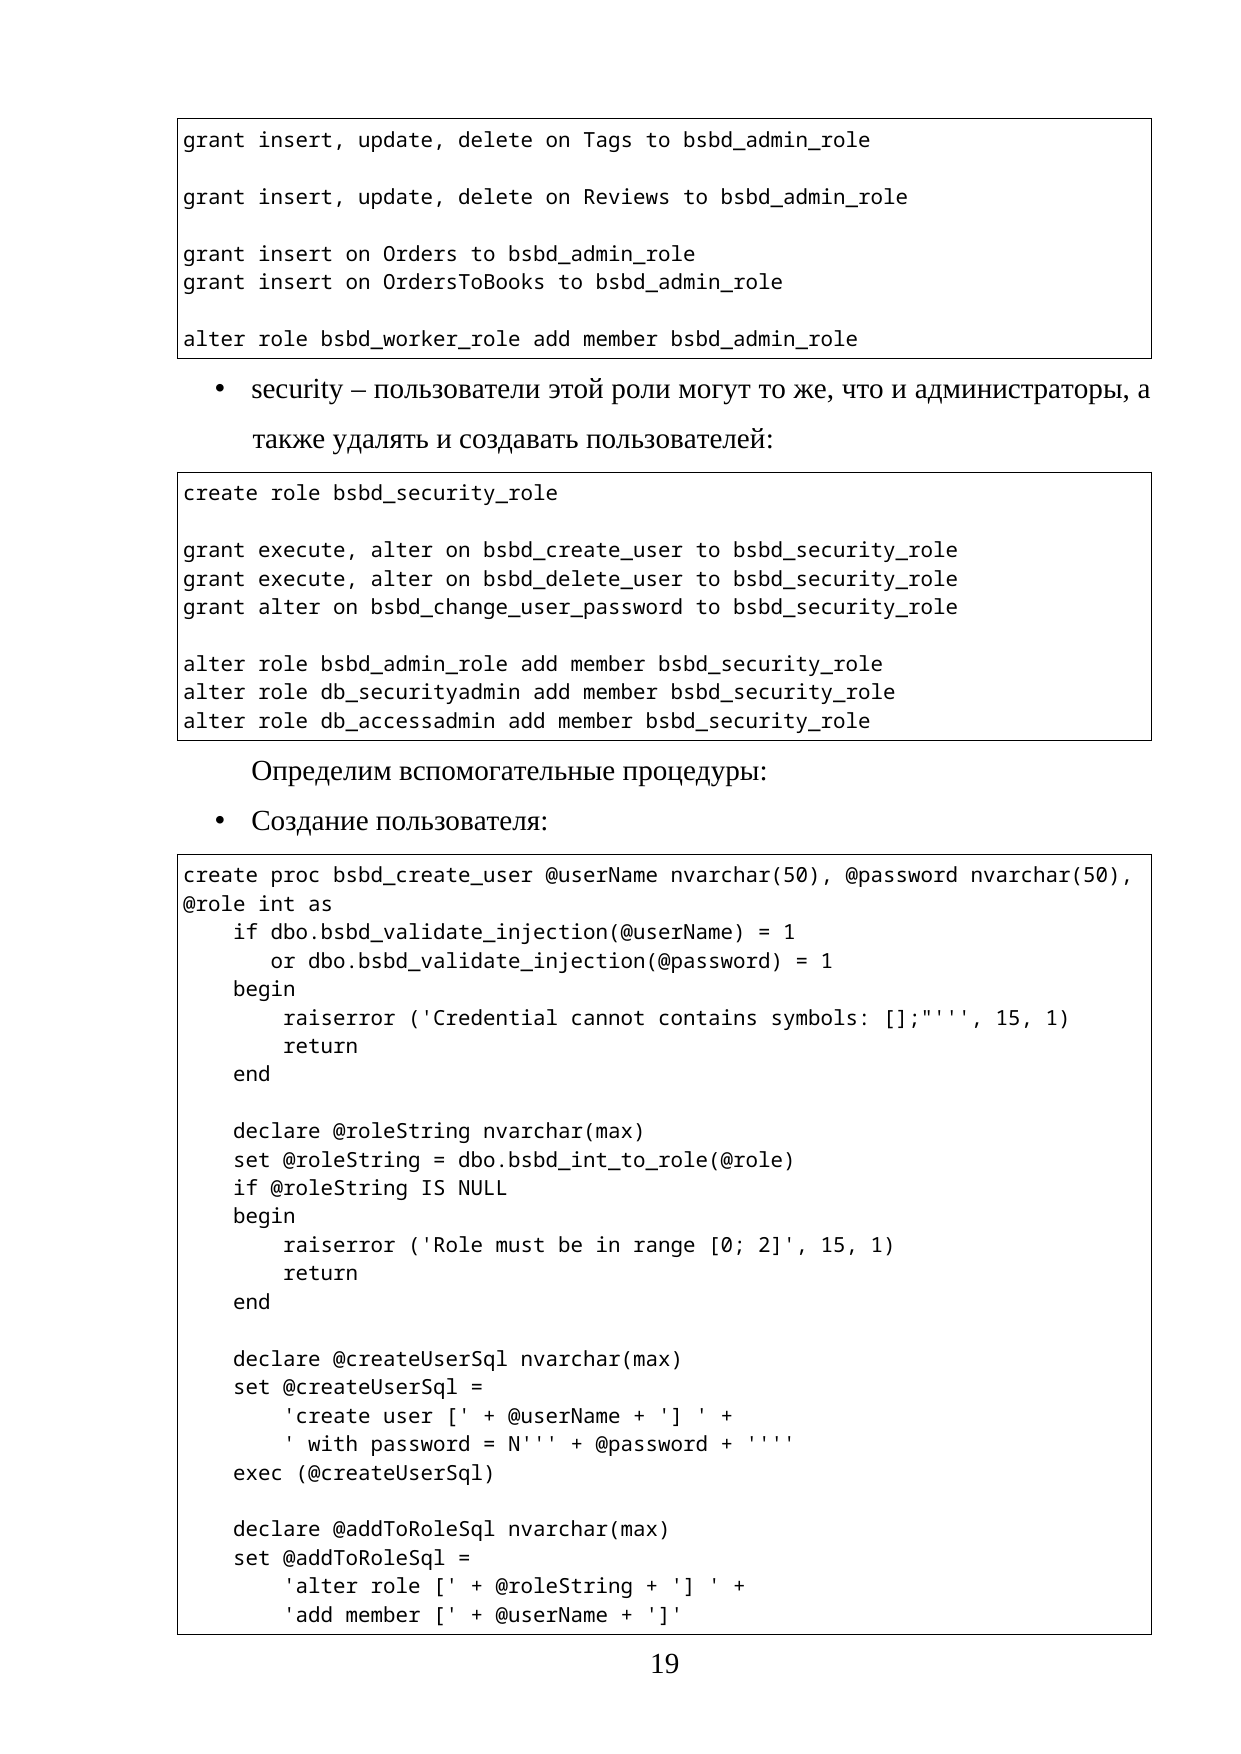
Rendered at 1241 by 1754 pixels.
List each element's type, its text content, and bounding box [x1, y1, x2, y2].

table_header grant insert, update, delete on Tags to bsbd_admin_role grant insert, update, delete on Reviews to bsbd_admin_role grant insert on Orders to bsbd_admin_role grant insert on OrdersToBooks to bsbd_admin_role alter role bsbd_worker_role add member bsbd_admin_role [178, 119, 1151, 358]
list security – пользователи этой роли могут то же, что и администраторы, а также удалять и создавать пользователей: [215, 371, 1152, 455]
list Создание пользователя: [215, 803, 1152, 837]
table_header create proc bsbd_create_user @userName nvarchar(50), @password nvarchar(50), @role int as if dbo.bsbd_validate_injection(@userName) = 1 or dbo.bsbd_validate_injection(@password) = 1 begin raiserror ('Credential cannot contains symbols: [];"''', 15, 1) return end declare @roleString nvarchar(max) set @roleString = dbo.bsbd_int_to_role(@role) if @roleString IS NULL begin raiserror ('Role must be in range [0; 2]', 15, 1) return end declare @createUserSql nvarchar(max) set @createUserSql = 'create user [' + @userName + '] ' + ' with password = N''' + @password + '''' exec (@createUserSql) declare @addToRoleSql nvarchar(max) set @addToRoleSql = 'alter role [' + @roleString + '] ' + 'add member [' + @userName + ']' [178, 855, 1151, 1634]
table_header create role bsbd_security_role grant execute, alter on bsbd_create_user to bsbd_security_role grant execute, alter on bsbd_delete_user to bsbd_security_role grant alter on bsbd_change_user_password to bsbd_security_role alter role bsbd_admin_role add member bsbd_security_role alter role db_securityadmin add member bsbd_security_role alter role db_accessadmin add member bsbd_security_role [178, 473, 1151, 740]
text Определим вспомогательные процедуры: [177, 753, 1152, 786]
